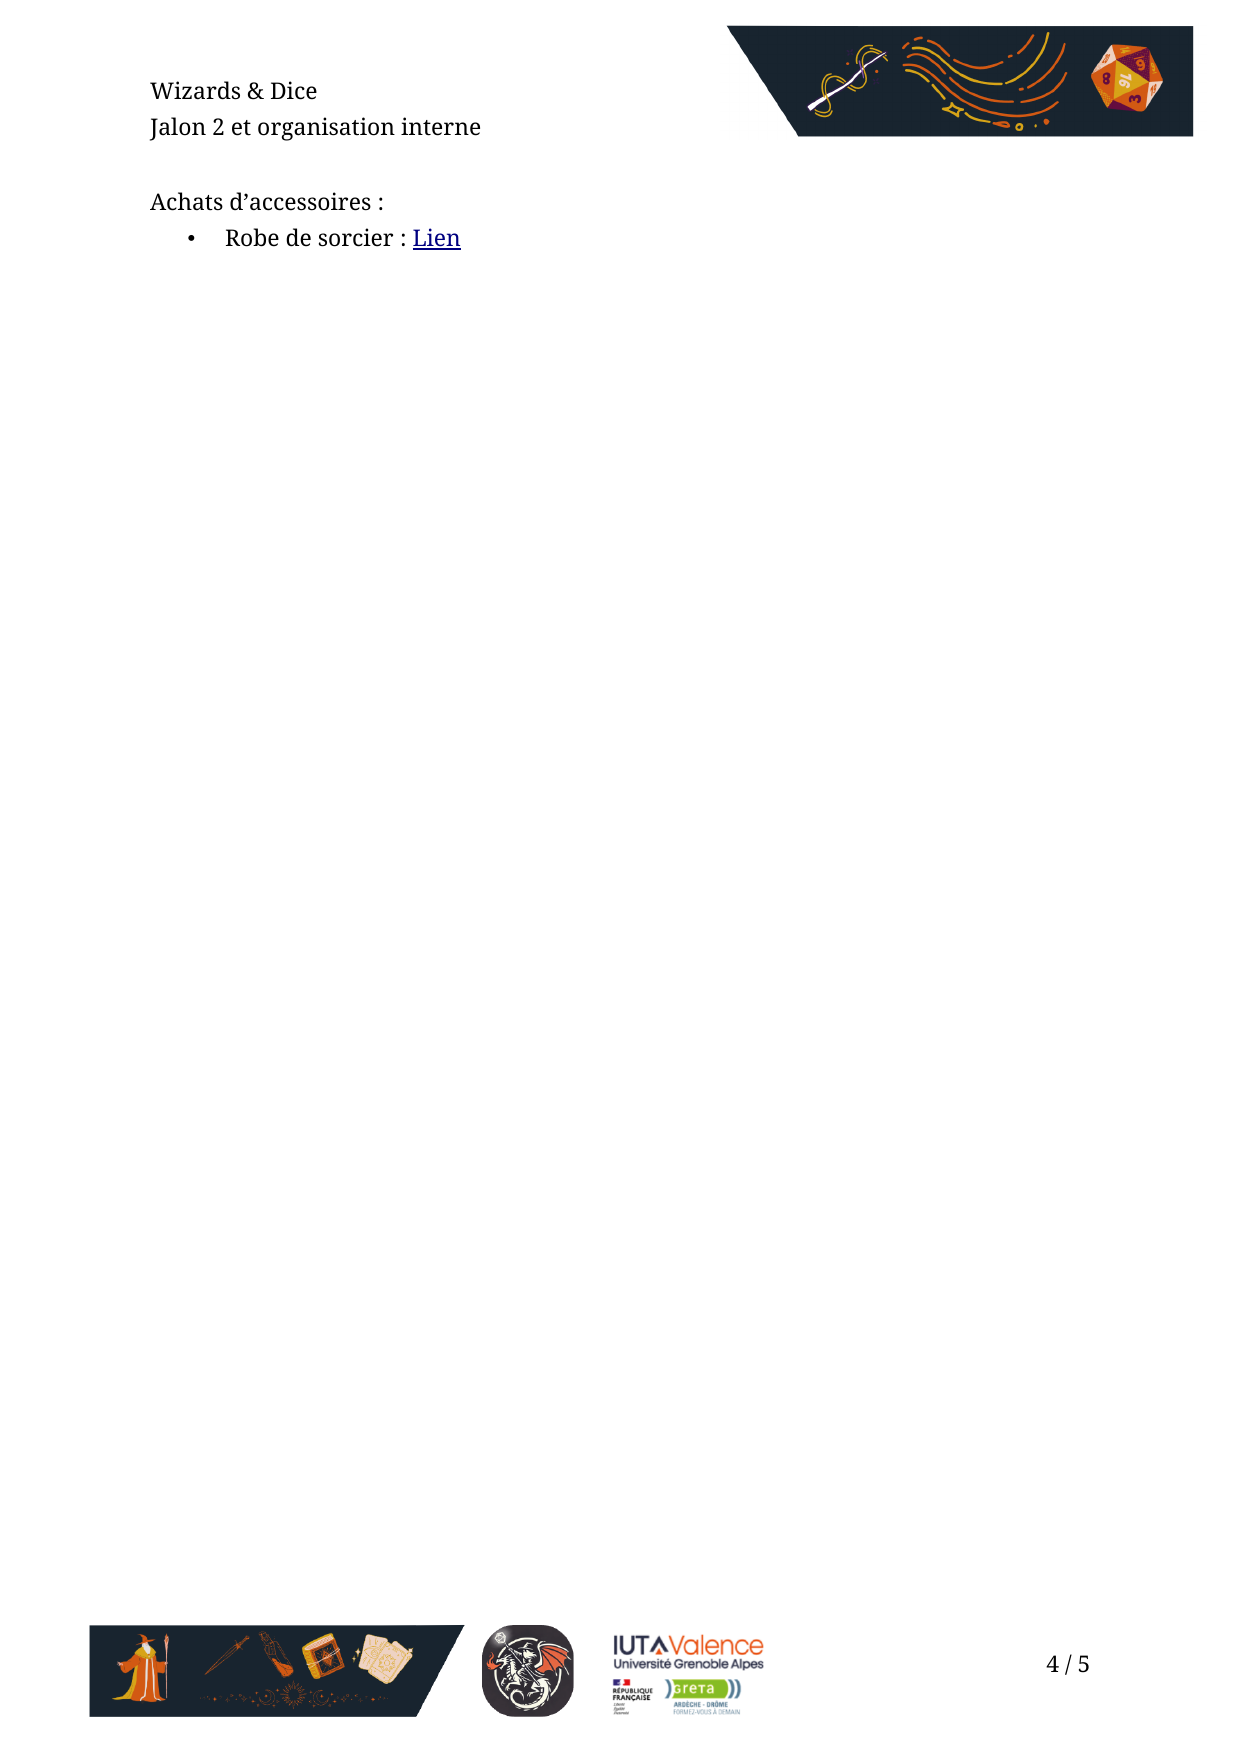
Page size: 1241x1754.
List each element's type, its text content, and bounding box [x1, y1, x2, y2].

picture [81, 1614, 788, 1726]
picture [720, 22, 1208, 140]
list Robe de sorcier : Lien [187, 222, 1090, 253]
text Achats d’accessoires : [150, 186, 1090, 217]
